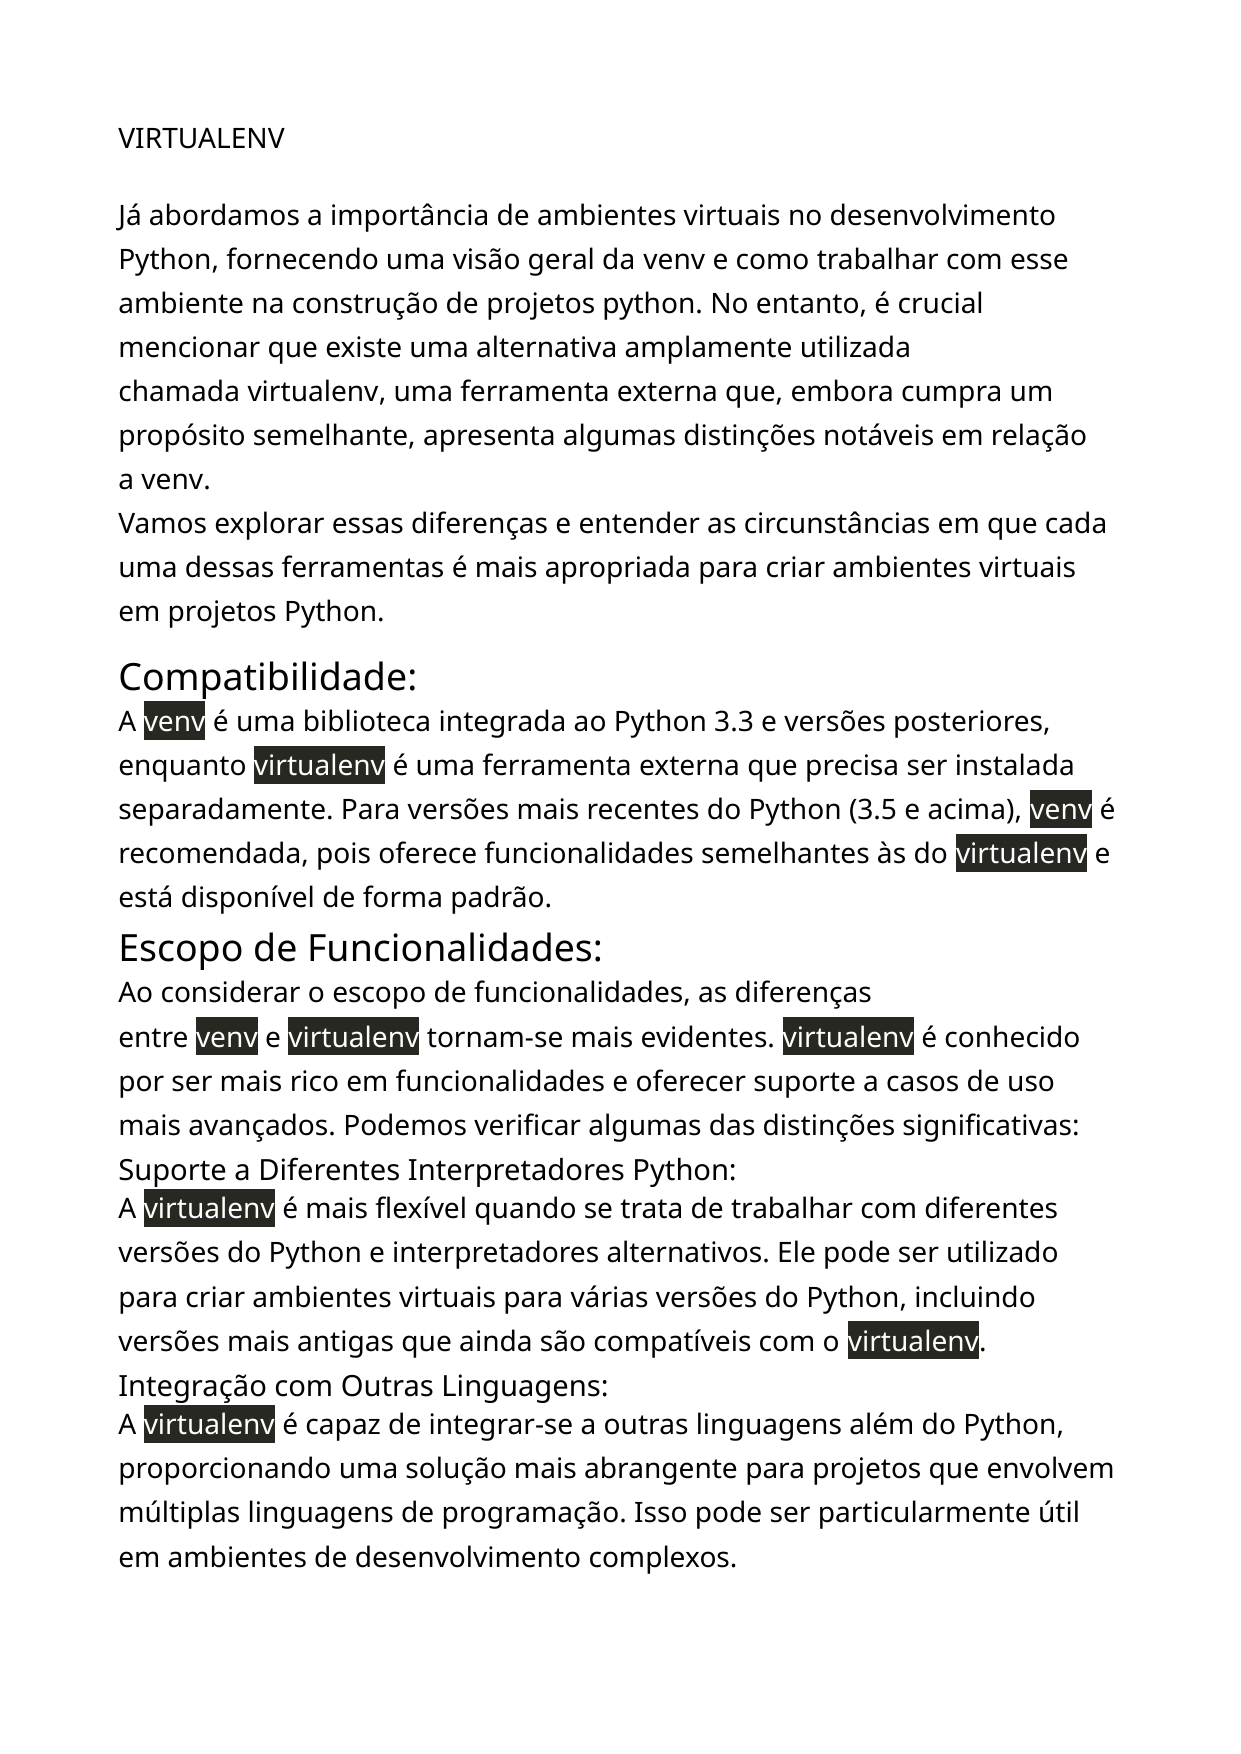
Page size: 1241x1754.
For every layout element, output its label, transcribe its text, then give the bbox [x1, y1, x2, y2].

text Ao considerar o escopo de funcionalidades, as diferenças entre venv e virtualenv tornam-se mais evidentes. virtualenv é conhecido por ser mais rico em funcionalidades e oferecer suporte a casos de uso mais avançados. Podemos verificar algumas das distinções significativas: [118, 973, 1122, 1143]
text A venv é uma biblioteca integrada ao Python 3.3 e versões posteriores, enquanto virtualenv é uma ferramenta externa que precisa ser instalada separadamente. Para versões mais recentes do Python (3.5 e acima), venv é recomendada, pois oferece funcionalidades semelhantes às do virtualenv e está disponível de forma padrão. [118, 701, 1122, 916]
subtitle Escopo de Funcionalidades: [118, 922, 1122, 973]
text A virtualenv é mais flexível quando se trata de trabalhar com diferentes versões do Python e interpretadores alternativos. Ele pode ser utilizado para criar ambientes virtuais para várias versões do Python, incluindo versões mais antigas que ainda são compatíveis com o virtualenv. [118, 1189, 1122, 1359]
text VIRTUALENV [118, 118, 1122, 156]
subtitle Integração com Outras Linguagens: [118, 1365, 1122, 1405]
text Vamos explorar essas diferenças e entender as circunstâncias em que cada uma dessas ferramentas é mais apropriada para criar ambientes virtuais em projetos Python. [118, 504, 1122, 630]
subtitle Suporte a Diferentes Interpretadores Python: [118, 1149, 1122, 1189]
subtitle Compatibilidade: [118, 650, 1122, 701]
text Já abordamos a importância de ambientes virtuais no desenvolvimento Python, fornecendo uma visão geral da venv e como trabalhar com esse ambiente na construção de projetos python. No entanto, é crucial mencionar que existe uma alternativa amplamente utilizada chamada virtualenv, uma ferramenta externa que, embora cumpra um propósito semelhante, apresenta algumas distinções notáveis em relação a venv. [118, 195, 1122, 498]
text A virtualenv é capaz de integrar-se a outras linguagens além do Python, proporcionando uma solução mais abrangente para projetos que envolvem múltiplas linguagens de programação. Isso pode ser particularmente útil em ambientes de desenvolvimento complexos. [118, 1405, 1122, 1575]
